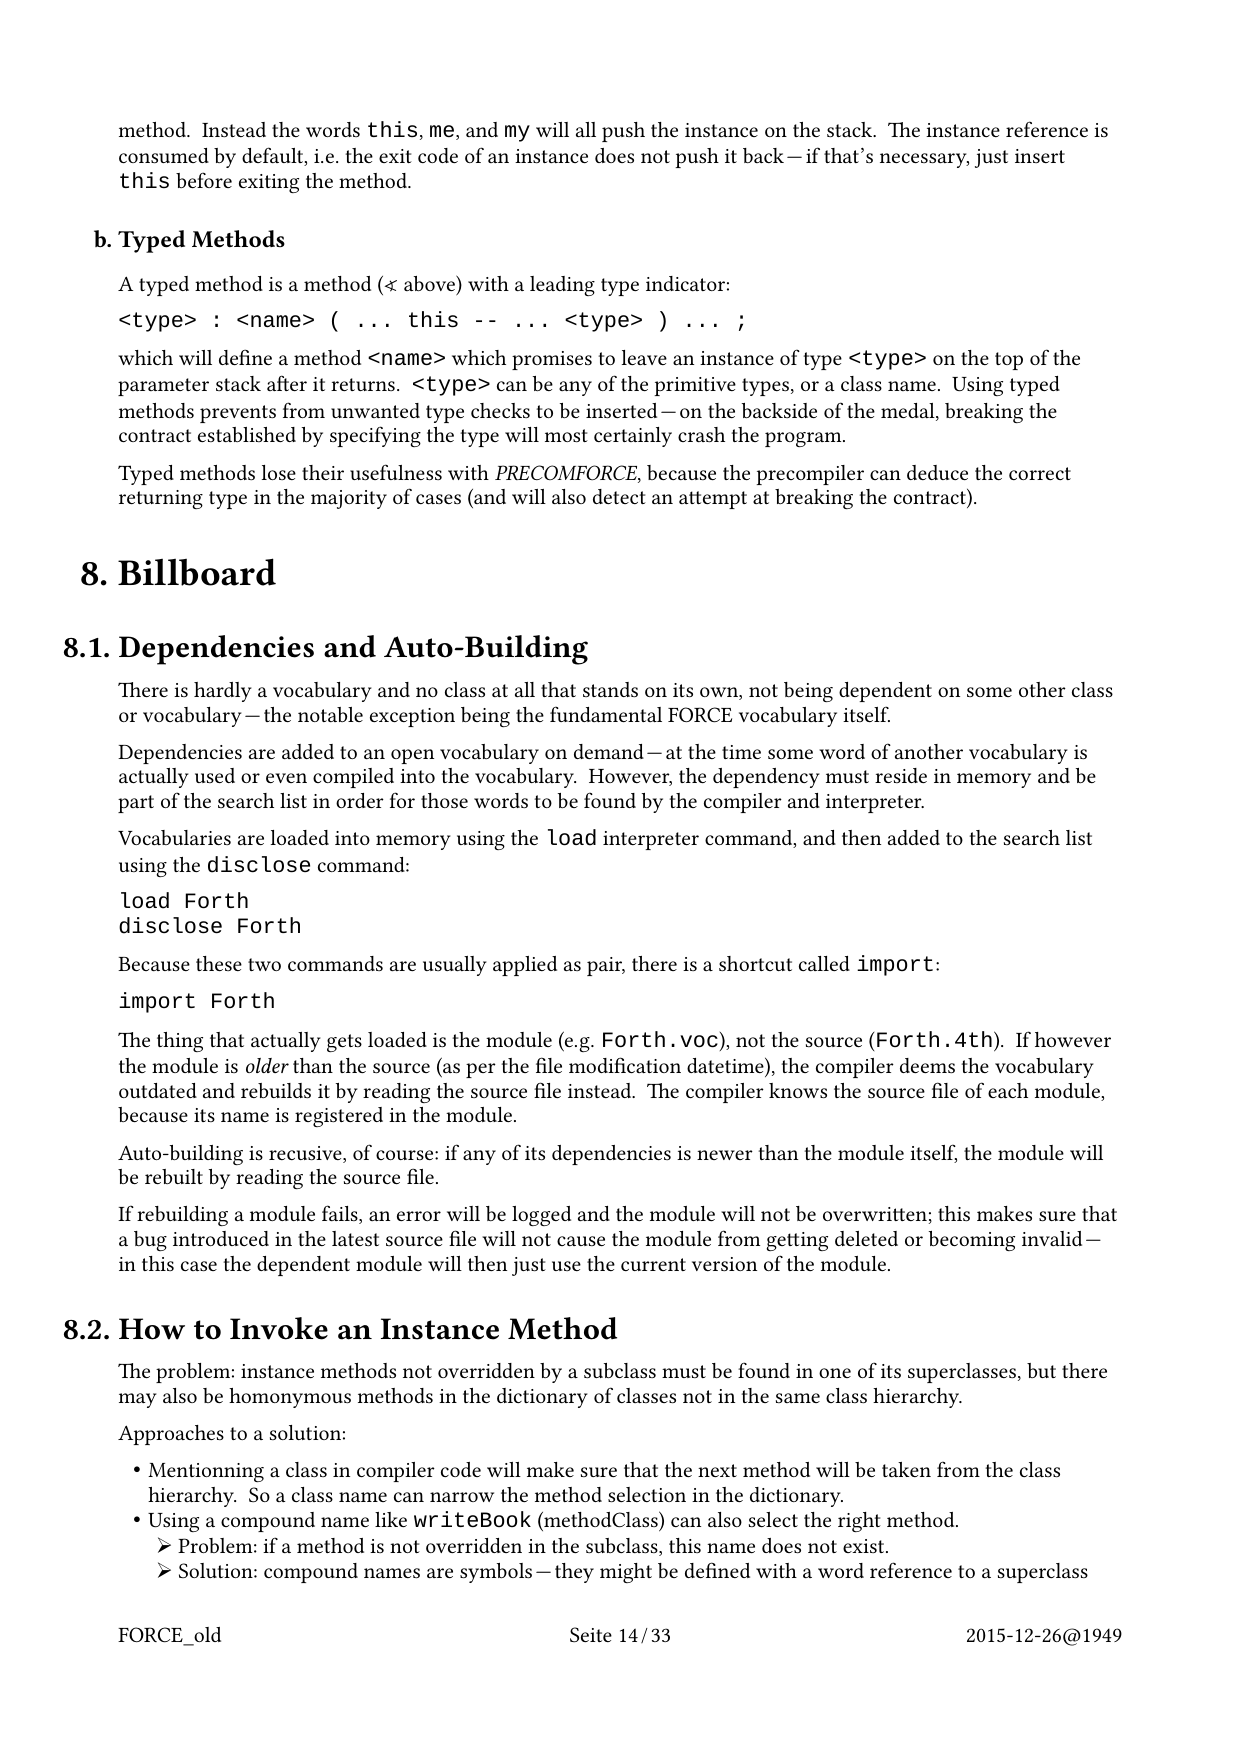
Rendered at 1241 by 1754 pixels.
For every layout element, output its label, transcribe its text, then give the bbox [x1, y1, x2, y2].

text The problem: instance methods not overridden by a subclass must be found in one of its superclasses, but there may also be homonymous methods in the dictionary of classes not in the same class hierarchy. [118, 1359, 1122, 1409]
text There is hardly a vocabulary and no class at all that stands on its own, not being dependent on some other class or vocabulary — the notable exception being the fundamental FORCE vocabulary itself. [118, 678, 1122, 727]
text load Forth disclose Forth [118, 891, 1122, 940]
text import Forth [118, 991, 1122, 1015]
list Problem: if a method is not overridden in the subclass, this name does not exist. [156, 1534, 1122, 1559]
list Using a compound name like writeBook (methodClass) can also select the right method. [133, 1508, 1122, 1534]
text The thing that actually gets loaded is the module (e. g. Forth.voc), not the source (Forth.4th). If however the module is older than the source (as per the file modification datetime), the compiler deems the vocabulary outdated and rebuilds it by reading the source file instead. The compiler knows the source file of each module, because its name is registered in the module. [118, 1027, 1122, 1128]
text If rebuilding a module fails, an error will be logged and the module will not be overwritten; this makes sure that a bug introduced in the latest source file will not cause the module from getting deleted or becoming invalid — in this case the dependent module will then just use the current version of the module. [118, 1202, 1122, 1277]
text Auto-building is recusive, of course: if any of its dependencies is newer than the module itself, the module will be rebuilt by reading the source file. [118, 1140, 1122, 1190]
list Mentionning a class in compiler code will make sure that the next method will be taken from the class hierarchy. So a class name can narrow the method selection in the dictionary. [133, 1458, 1122, 1508]
text method. Instead the words this, me, and my will all push the instance on the stack. The instance reference is consumed by default, i. e. the exit code of an instance does not push it back — if that’s necessary, just insert this before exiting the method. [118, 118, 1122, 195]
text A typed method is a method (∢ above) with a leading type indicator: [118, 272, 1122, 297]
text Typed methods lose their usefulness with PRECOMFORCE, because the precompiler can deduce the correct returning type in the majority of cases (and will also detect an attempt at breaking the contract). [118, 460, 1122, 510]
subtitle How to Invoke an Instance Method [118, 1311, 1122, 1347]
subtitle Dependencies and Auto-Building [118, 630, 1122, 666]
text Dependencies are added to an open vocabulary on demand — at the time some word of another vocabulary is actually used or even compiled into the vocabulary. However, the dependency must reside in memory and be part of the search list in order for those words to be found by the compiler and interpreter. [118, 739, 1122, 814]
text Vocabularies are loaded into memory using the load interpreter command, and then added to the search list using the disclose command: [118, 826, 1122, 878]
subtitle Typed Methods [118, 226, 1122, 254]
subtitle Billboard [118, 552, 1122, 595]
list Solution: compound names are symbols — they might be defined with a word reference to a superclass [156, 1559, 1122, 1584]
text Because these two commands are usually applied as pair, there is a shortcut called import: [118, 952, 1122, 978]
text <type> : <name> ( ... this -- ... <type> ) ... ; [118, 309, 1122, 334]
text which will define a method <name> which promises to leave an instance of type <type> on the top of the parameter stack after it returns. <type> can be any of the primitive types, or a class name. Using typed methods prevents from unwanted type checks to be inserted — on the backside of the medal, breaking the contract established by specifying the type will most certainly crash the program. [118, 346, 1122, 448]
text Approaches to a solution: [118, 1421, 1122, 1446]
